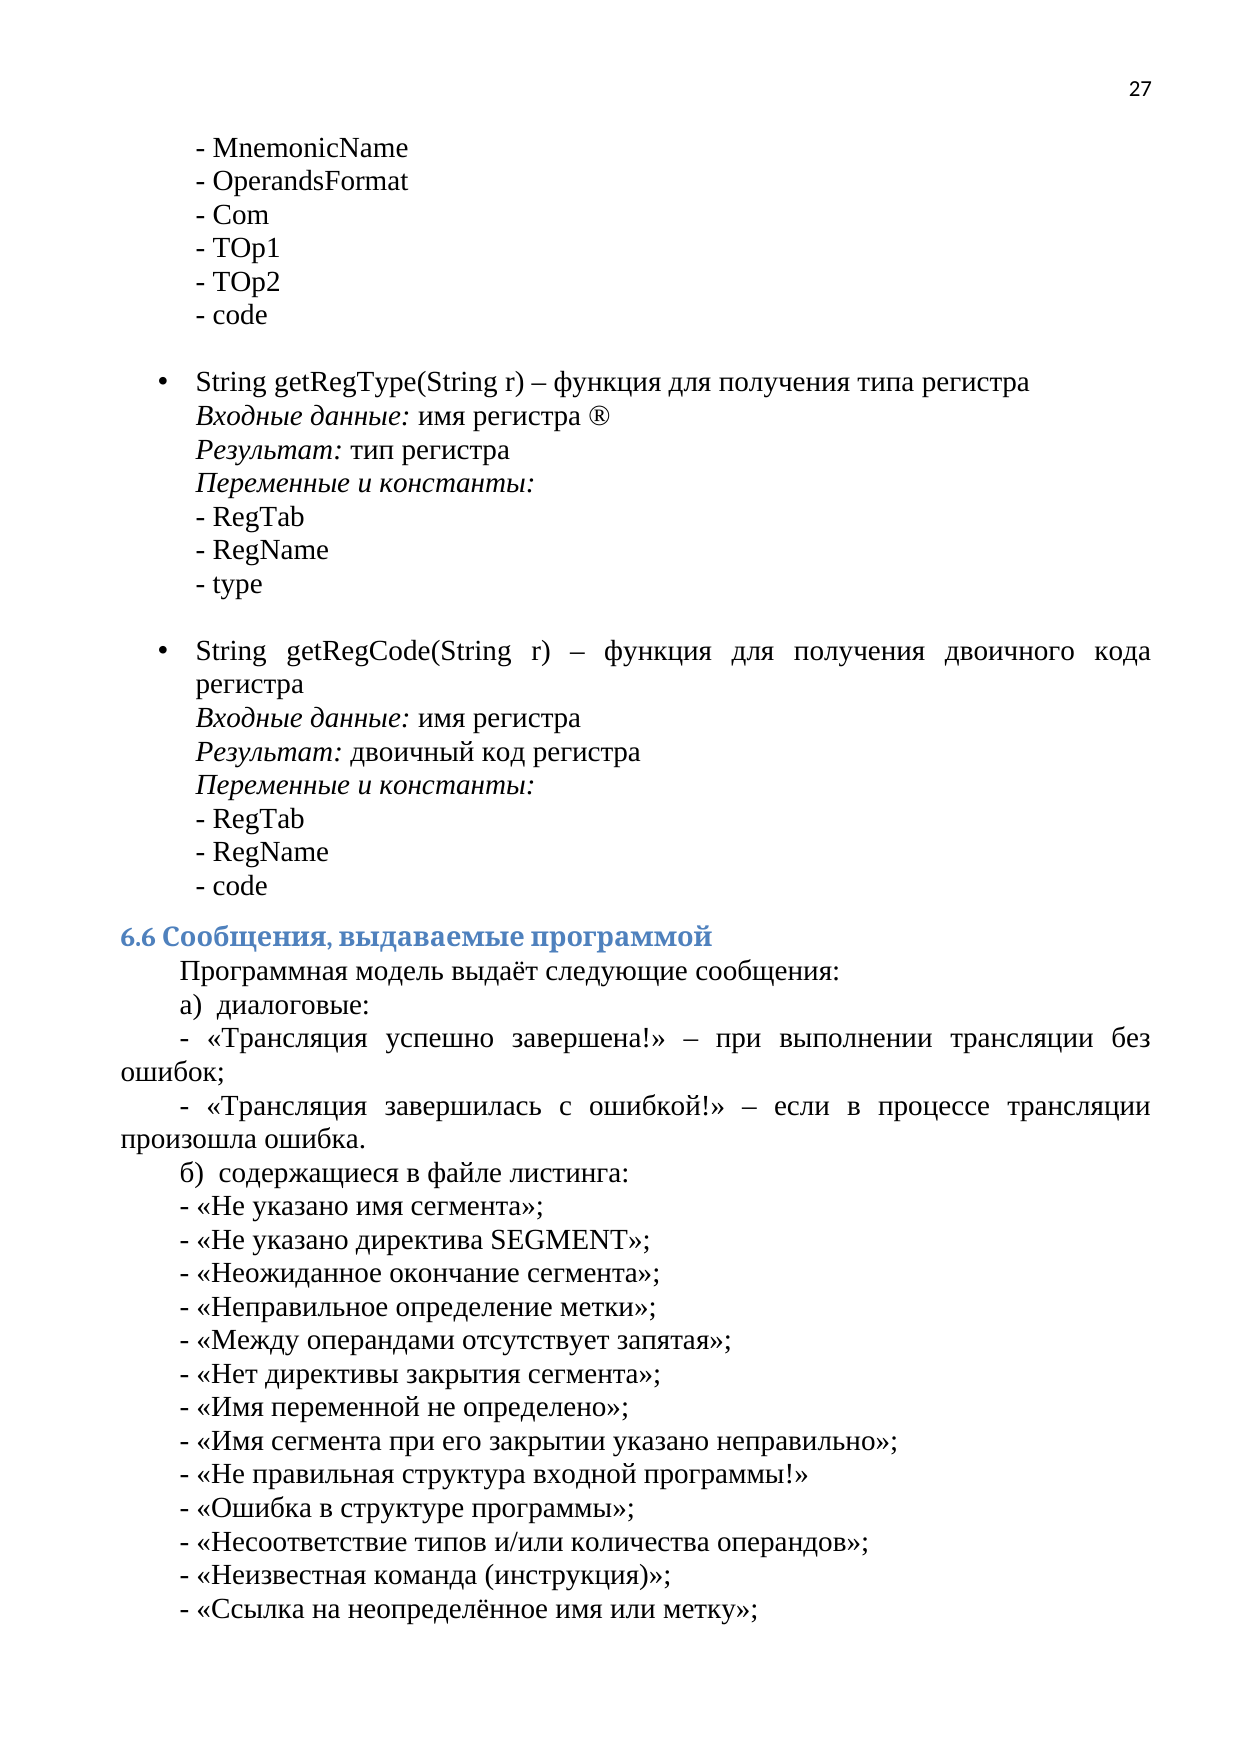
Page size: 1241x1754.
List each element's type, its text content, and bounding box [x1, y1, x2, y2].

list - MnemonicName [158, 130, 1152, 163]
list Входные данные: имя регистра ® [158, 398, 1152, 432]
list - RegName [158, 834, 1152, 868]
list Переменные и константы: [158, 767, 1152, 801]
list - OperandsFormat [158, 163, 1152, 197]
text а) диалоговые: [120, 987, 1152, 1021]
list - type [158, 566, 1152, 599]
text - «Неожиданное окончание сегмента»; [120, 1255, 1152, 1289]
text - «Нет директивы закрытия сегмента»; [120, 1356, 1152, 1389]
text б) содержащиеся в файле листинга: [120, 1155, 1152, 1188]
list - TOp1 [158, 230, 1152, 264]
subtitle 6.6 Сообщения, выдаваемые программой [120, 922, 1152, 953]
text - «Неправильное определение метки»; [120, 1289, 1152, 1322]
text - «Ошибка в структуре программы»; [120, 1490, 1152, 1524]
list String getRegCode(String r) – функция для получения двоичного кода регистра [158, 633, 1152, 700]
list Результат: тип регистра [158, 432, 1152, 465]
list - RegTab [158, 499, 1152, 532]
text - «Неизвестная команда (инструкция)»; [120, 1557, 1152, 1591]
list Входные данные: имя регистра [158, 700, 1152, 734]
text - «Несоответствие типов и/или количества операндов»; [120, 1524, 1152, 1557]
text - «Трансляция успешно завершена!» – при выполнении трансляции без ошибок; [120, 1021, 1152, 1088]
text - «Не указано директива SEGMENT»; [120, 1222, 1152, 1255]
list - RegTab [158, 801, 1152, 834]
text - «Трансляция завершилась с ошибкой!» – если в процессе трансляции произошла ошибка. [120, 1088, 1152, 1155]
text - «Не указано имя сегмента»; [120, 1188, 1152, 1222]
list - Com [158, 197, 1152, 230]
list - code [158, 297, 1152, 331]
text - «Не правильная структура входной программы!» [120, 1457, 1152, 1490]
list - TOp2 [158, 264, 1152, 297]
list - RegName [158, 532, 1152, 566]
text - «Между операндами отсутствует запятая»; [120, 1322, 1152, 1356]
text - «Имя переменной не определено»; [120, 1389, 1152, 1423]
text - «Ссылка на неопределённое имя или метку»; [120, 1591, 1152, 1624]
list Переменные и константы: [158, 465, 1152, 499]
list String getRegType(String r) – функция для получения типа регистра [158, 364, 1152, 398]
text - «Имя сегмента при его закрытии указано неправильно»; [120, 1423, 1152, 1457]
list Результат: двоичный код регистра [158, 734, 1152, 767]
list - code [158, 868, 1152, 901]
text Программная модель выдаёт следующие сообщения: [120, 953, 1152, 987]
